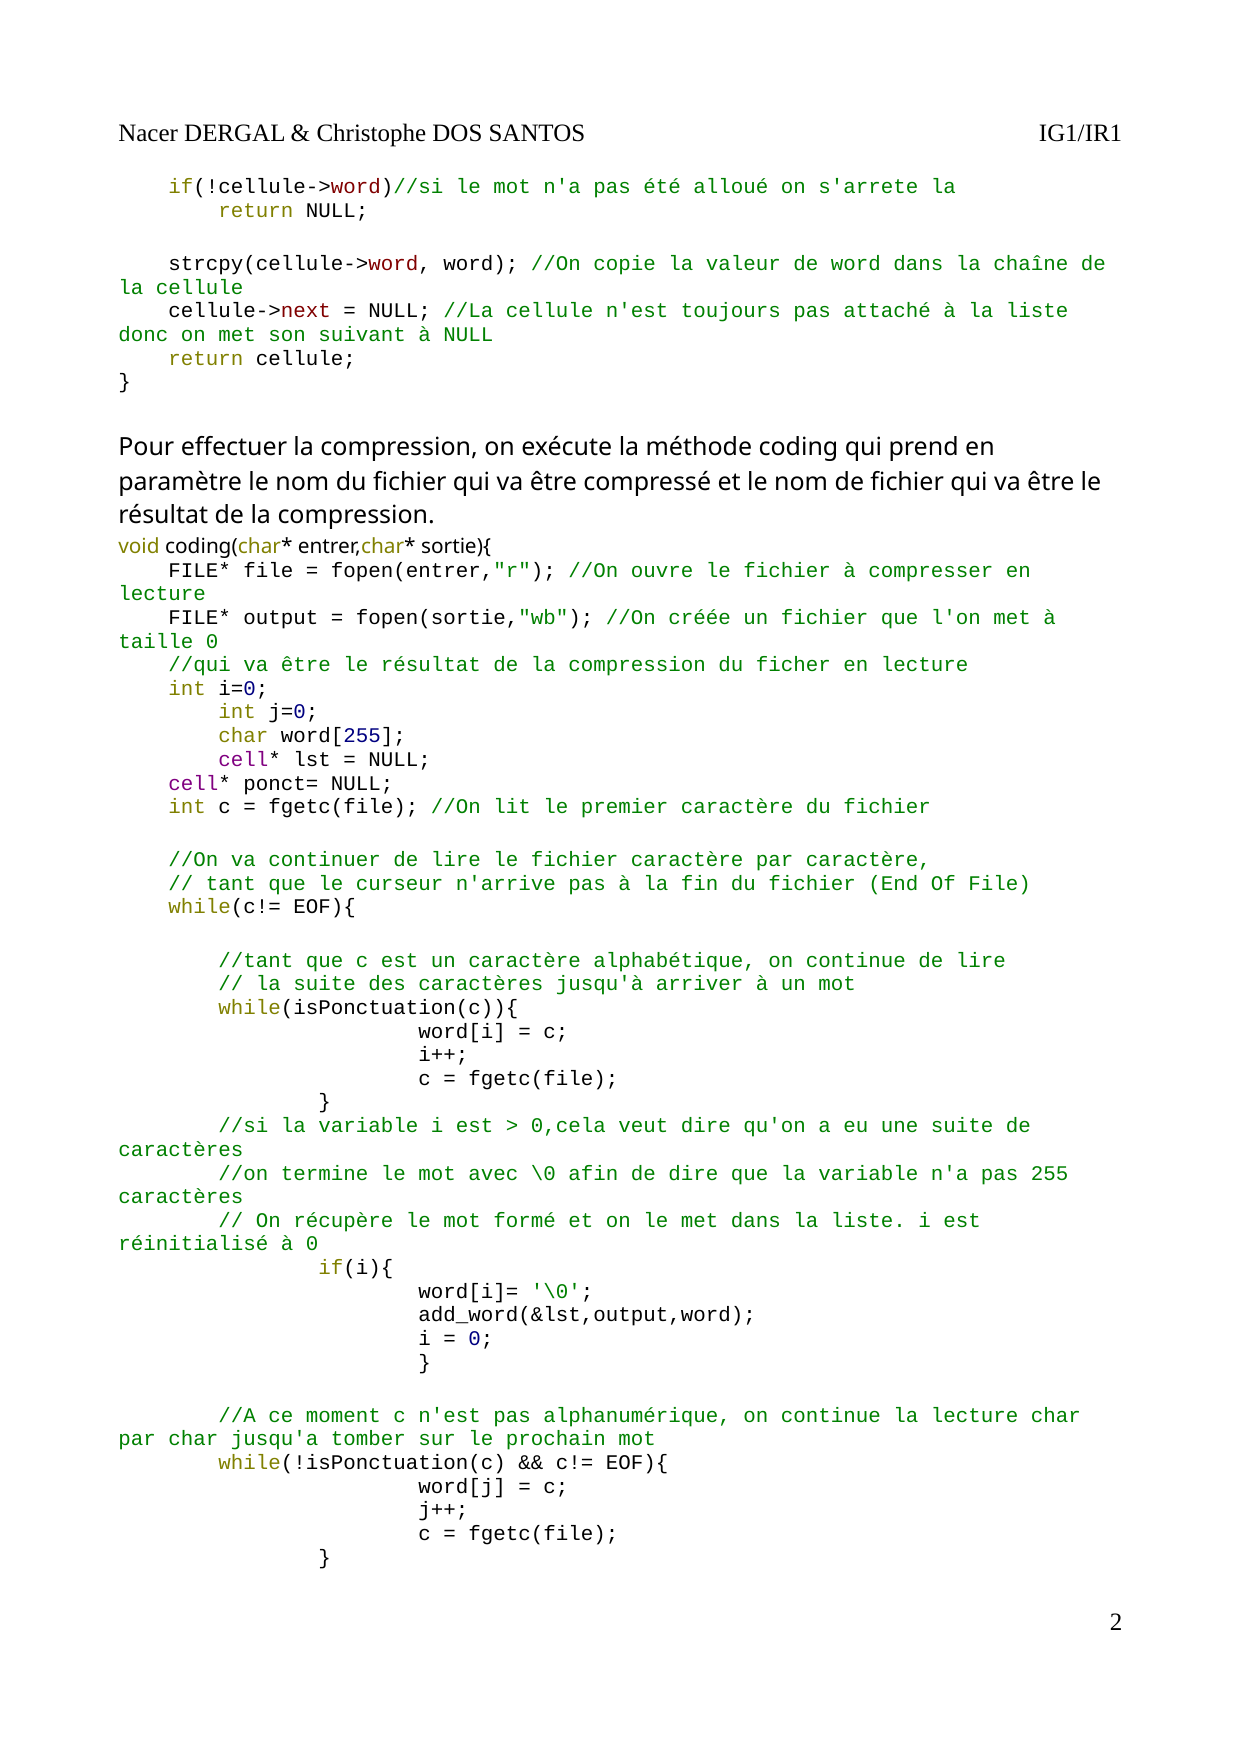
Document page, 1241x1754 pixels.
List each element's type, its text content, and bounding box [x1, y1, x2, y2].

text // tant que le curseur n'arrive pas à la fin du fichier (End Of File) [118, 873, 1122, 897]
text i++; [118, 1044, 1122, 1068]
text cell* lst = NULL; [118, 749, 1122, 772]
text int i=0; [118, 678, 1122, 702]
text c = fgetc(file); [118, 1068, 1122, 1092]
text FILE* output = fopen(sortie,"wb"); //On créée un fichier que l'on met à taille 0 [118, 607, 1122, 654]
text FILE* file = fopen(entrer,"r"); //On ouvre le fichier à compresser en lecture [118, 560, 1122, 607]
text word[j] = c; [118, 1476, 1122, 1499]
text return NULL; [118, 200, 1122, 224]
text //tant que c est un caractère alphabétique, on continue de lire [118, 950, 1122, 973]
text add_word(&lst,output,word); [118, 1304, 1122, 1328]
text if(!cellule->word)//si le mot n'a pas été alloué on s'arrete la [118, 176, 1122, 200]
text int j=0; [118, 702, 1122, 725]
text char word[255]; [118, 725, 1122, 749]
text } [118, 1352, 1122, 1375]
text cell* ponct= NULL; [118, 772, 1122, 796]
text //on termine le mot avec \0 afin de dire que la variable n'a pas 255 caractères [118, 1162, 1122, 1210]
text // la suite des caractères jusqu'à arriver à un mot [118, 973, 1122, 997]
text //A ce moment c n'est pas alphanumérique, on continue la lecture char par char jusqu'a tomber sur le prochain mot [118, 1405, 1122, 1452]
text void coding(char* entrer,char* sortie){ [118, 531, 1122, 560]
text //On va continuer de lire le fichier caractère par caractère, [118, 849, 1122, 873]
text strcpy(cellule->word, word); //On copie la valeur de word dans la chaîne de la cellule [118, 253, 1122, 300]
text while(c!= EOF){ [118, 897, 1122, 920]
text if(i){ [118, 1257, 1122, 1281]
text } [118, 1547, 1122, 1570]
text } [118, 1092, 1122, 1115]
text cellule->next = NULL; //La cellule n'est toujours pas attaché à la liste donc on met son suivant à NULL [118, 300, 1122, 348]
text while(!isPonctuation(c) && c!= EOF){ [118, 1452, 1122, 1476]
text return cellule; [118, 348, 1122, 371]
text word[i]= '\0'; [118, 1281, 1122, 1304]
text i = 0; [118, 1328, 1122, 1352]
text //qui va être le résultat de la compression du ficher en lecture [118, 654, 1122, 678]
text //si la variable i est > 0,cela veut dire qu'on a eu une suite de caractères [118, 1115, 1122, 1162]
text } [118, 371, 1122, 395]
text c = fgetc(file); [118, 1523, 1122, 1547]
text // On récupère le mot formé et on le met dans la liste. i est réinitialisé à 0 [118, 1210, 1122, 1257]
text j++; [118, 1499, 1122, 1523]
text int c = fgetc(file); //On lit le premier caractère du fichier [118, 796, 1122, 820]
text while(isPonctuation(c)){ [118, 997, 1122, 1021]
text Pour effectuer la compression, on exécute la méthode coding qui prend en paramètre le nom du fichier qui va être compressé et le nom de fichier qui va être le résultat de la compression. [118, 429, 1122, 531]
text word[i] = c; [118, 1021, 1122, 1044]
